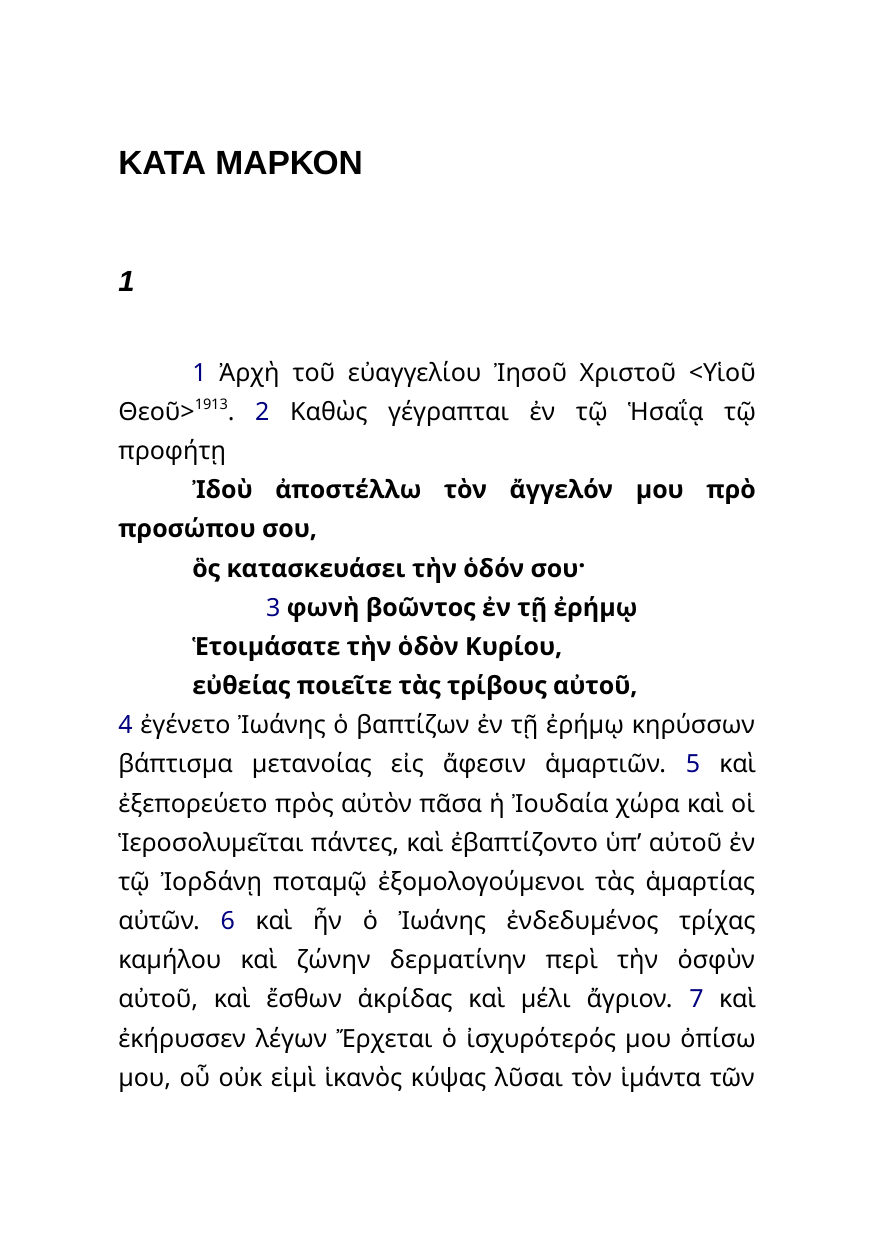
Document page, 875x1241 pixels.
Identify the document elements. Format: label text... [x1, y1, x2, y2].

text ὃς κατασκευάσει τὴν ὁδόν σου· [118, 550, 756, 584]
text Ἰδοὺ ἀποστέλλω τὸν ἄγγελόν μου πρὸ προσώπου σου, [118, 472, 756, 545]
text Ἑτοιμάσατε τὴν ὁδὸν Κυρίου, [118, 628, 756, 663]
text 3 φωνὴ βοῶντος ἐν τῇ ἐρήμῳ [118, 589, 756, 623]
text εὐθείας ποιεῖτε τὰς τρίβους αὐτοῦ, [118, 668, 756, 702]
text 4 ἐγένετο Ἰωάνης ὁ βαπτίζων ἐν τῇ ἐρήμῳ κηρύσσων βάπτισμα μετανοίας εἰς ἄφεσιν ἁμαρτιῶν. 5 καὶ ἐξεπορεύετο πρὸς αὐτὸν πᾶσα ἡ Ἰουδαία χώρα καὶ οἱ Ἱεροσολυμεῖται πάντες, καὶ ἐβαπτίζοντο ὑπ’ αὐτοῦ ἐν τῷ Ἰορδάνῃ ποταμῷ ἐξομολογούμενοι τὰς ἁμαρτίας αὐτῶν. 6 καὶ ἦν ὁ Ἰωάνης ἐνδεδυμένος τρίχας καμήλου καὶ ζώνην δερματίνην περὶ τὴν ὀσφὺν αὐτοῦ, καὶ ἔσθων ἀκρίδας καὶ μέλι ἄγριον. 7 καὶ ἐκήρυσσεν λέγων Ἔρχεται ὁ ἰσχυρότερός μου ὀπίσω μου, οὗ οὐκ εἰμὶ ἱκανὸς κύψας λῦσαι τὸν ἱμάντα τῶν [118, 707, 756, 1093]
subtitle ΚΑΤΑ ΜΑΡΚΟΝ [118, 143, 756, 182]
text 1 Ἀρχὴ τοῦ εὐαγγελίου Ἰησοῦ Χριστοῦ <Υἱοῦ Θεοῦ>1913. 2 Καθὼς γέγραπται ἐν τῷ Ἡσαΐᾳ τῷ προφήτῃ [118, 354, 756, 467]
subtitle 1 [118, 264, 756, 298]
